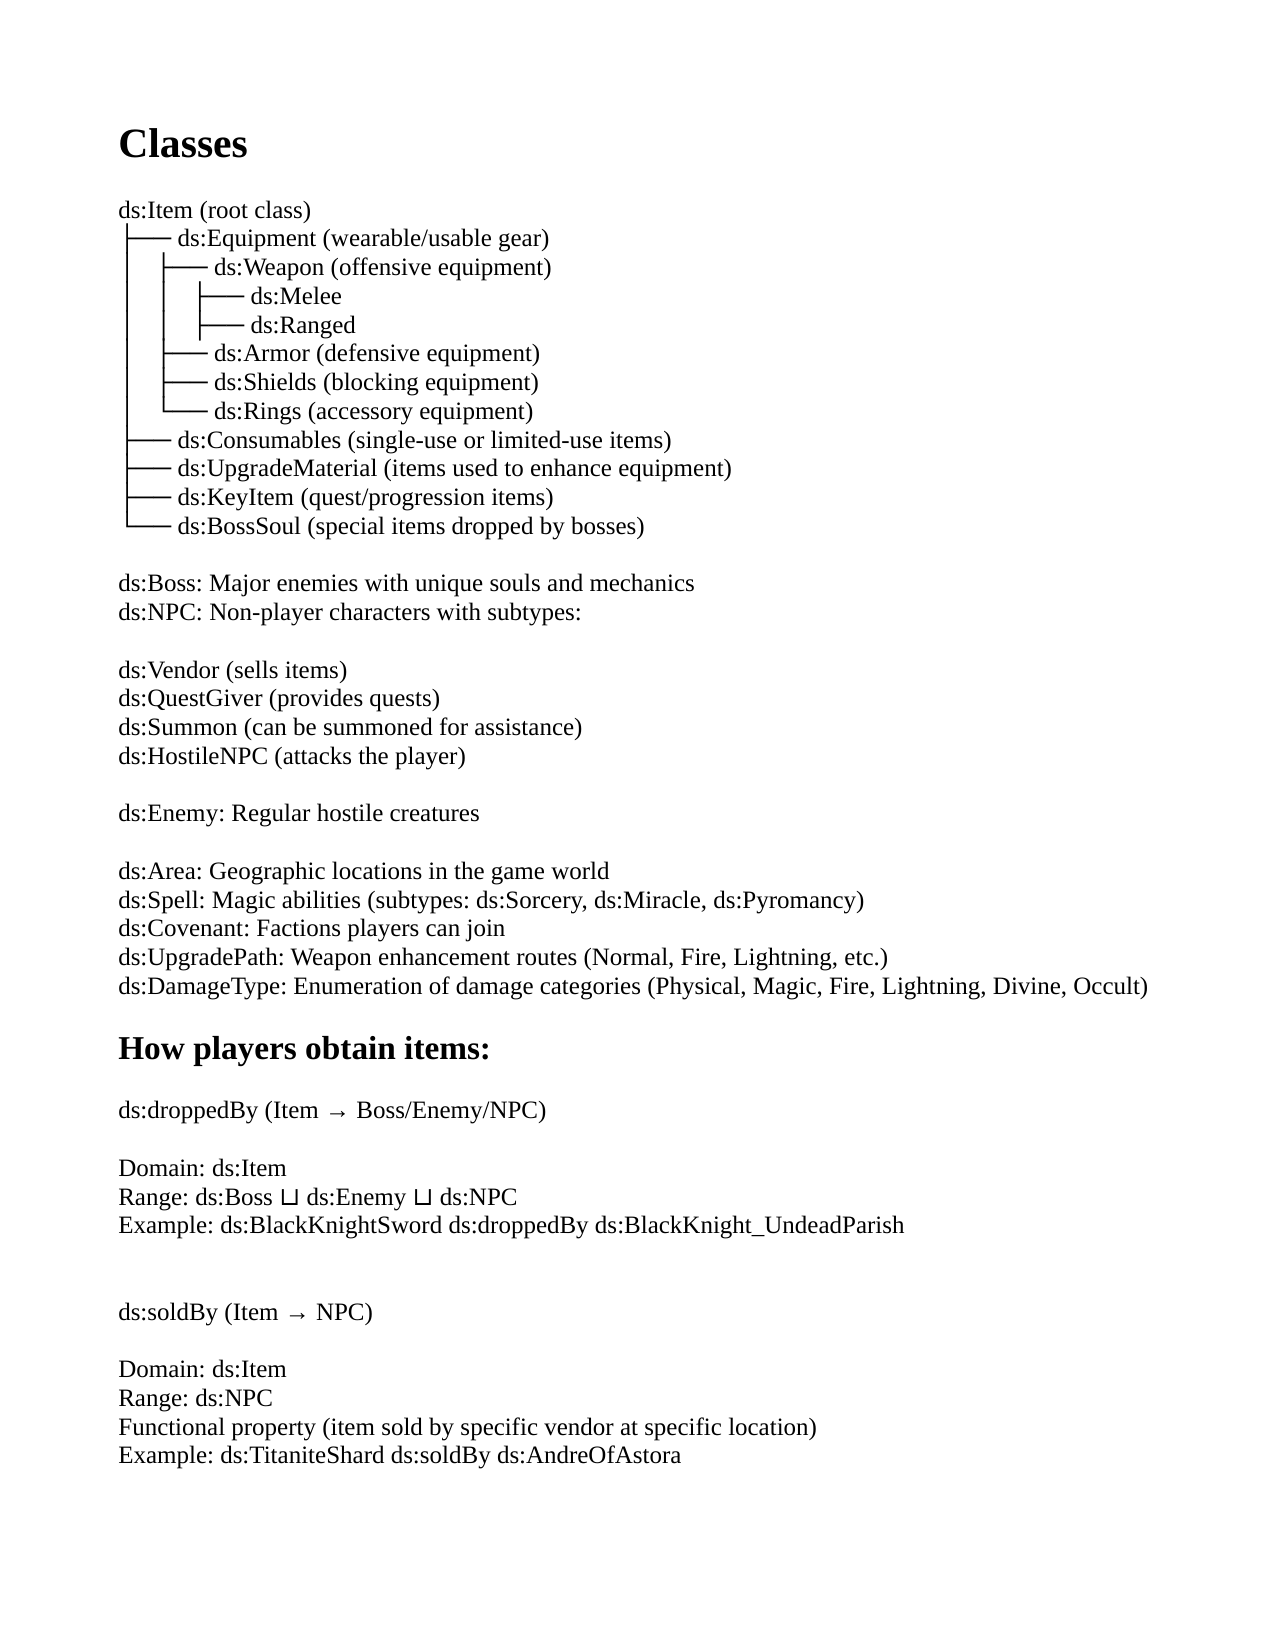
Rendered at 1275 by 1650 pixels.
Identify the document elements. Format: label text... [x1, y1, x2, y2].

text ds:DamageType: Enumeration of damage categories (Physical, Magic, Fire, Lightning, Divine, Occult) [118, 971, 1157, 1000]
text │ │ ├── ds:Ranged [164, 310, 199, 338]
text ├── ds:Consumables (single-use or limited-use items) [128, 425, 1157, 453]
text Domain: ds:Item [118, 1153, 1157, 1182]
text Range: ds:NPC [118, 1383, 1157, 1412]
text │ │ ├── ds:Melee [164, 281, 199, 310]
text Range: ds:Boss ⊔ ds:Enemy ⊔ ds:NPC [118, 1182, 1157, 1211]
text │ ├── ds:Shields (blocking equipment) [164, 367, 1157, 396]
text │ └── ds:Rings (accessory equipment) [128, 396, 1157, 425]
text ds:Item (root class) [118, 195, 1157, 223]
text │ ├── ds:Weapon (offensive equipment) [128, 252, 162, 281]
text ├── ds:UpgradeMaterial (items used to enhance equipment) [128, 453, 1157, 482]
text ds:Covenant: Factions players can join [118, 913, 1157, 942]
text │ ├── ds:Shields (blocking equipment) [128, 367, 162, 396]
text │ │ ├── ds:Melee [201, 281, 1157, 310]
text │ ├── ds:Armor (defensive equipment) [128, 338, 162, 367]
text ds:Spell: Magic abilities (subtypes: ds:Sorcery, ds:Miracle, ds:Pyromancy) [118, 885, 1157, 913]
text ├── ds:KeyItem (quest/progression items) [128, 482, 1157, 511]
text ├── ds:Equipment (wearable/usable gear) [128, 223, 1157, 252]
text ds:QuestGiver (provides quests) [118, 683, 1157, 712]
text │ │ ├── ds:Ranged [201, 310, 1157, 338]
text ds:soldBy (Item → NPC) [118, 1297, 1157, 1326]
text Functional property (item sold by specific vendor at specific location) [118, 1412, 1157, 1441]
text ds:Summon (can be summoned for assistance) [118, 712, 1157, 741]
text │ │ ├── ds:Ranged [128, 310, 162, 338]
text ds:Boss: Major enemies with unique souls and mechanics [118, 568, 1157, 597]
text Classes [118, 118, 1157, 166]
text How players obtain items: [118, 1028, 1157, 1067]
text │ ├── ds:Weapon (offensive equipment) [164, 252, 1157, 281]
text ds:Vendor (sells items) [118, 655, 1157, 683]
text Example: ds:TitaniteShard ds:soldBy ds:AndreOfAstora [118, 1441, 1157, 1469]
text │ ├── ds:Armor (defensive equipment) [164, 338, 1157, 367]
text ds:UpgradePath: Weapon enhancement routes (Normal, Fire, Lightning, etc.) [118, 942, 1157, 971]
text └── ds:BossSoul (special items dropped by bosses) [118, 511, 1157, 540]
text Example: ds:BlackKnightSword ds:droppedBy ds:BlackKnight_UndeadParish [118, 1211, 1157, 1239]
text Domain: ds:Item [118, 1354, 1157, 1383]
text ds:Area: Geographic locations in the game world [118, 856, 1157, 885]
text ds:HostileNPC (attacks the player) [118, 741, 1157, 770]
text ds:Enemy: Regular hostile creatures [118, 798, 1157, 827]
text ds:droppedBy (Item → Boss/Enemy/NPC) [118, 1096, 1157, 1124]
text │ │ ├── ds:Melee [128, 281, 162, 310]
text ds:NPC: Non-player characters with subtypes: [118, 597, 1157, 626]
